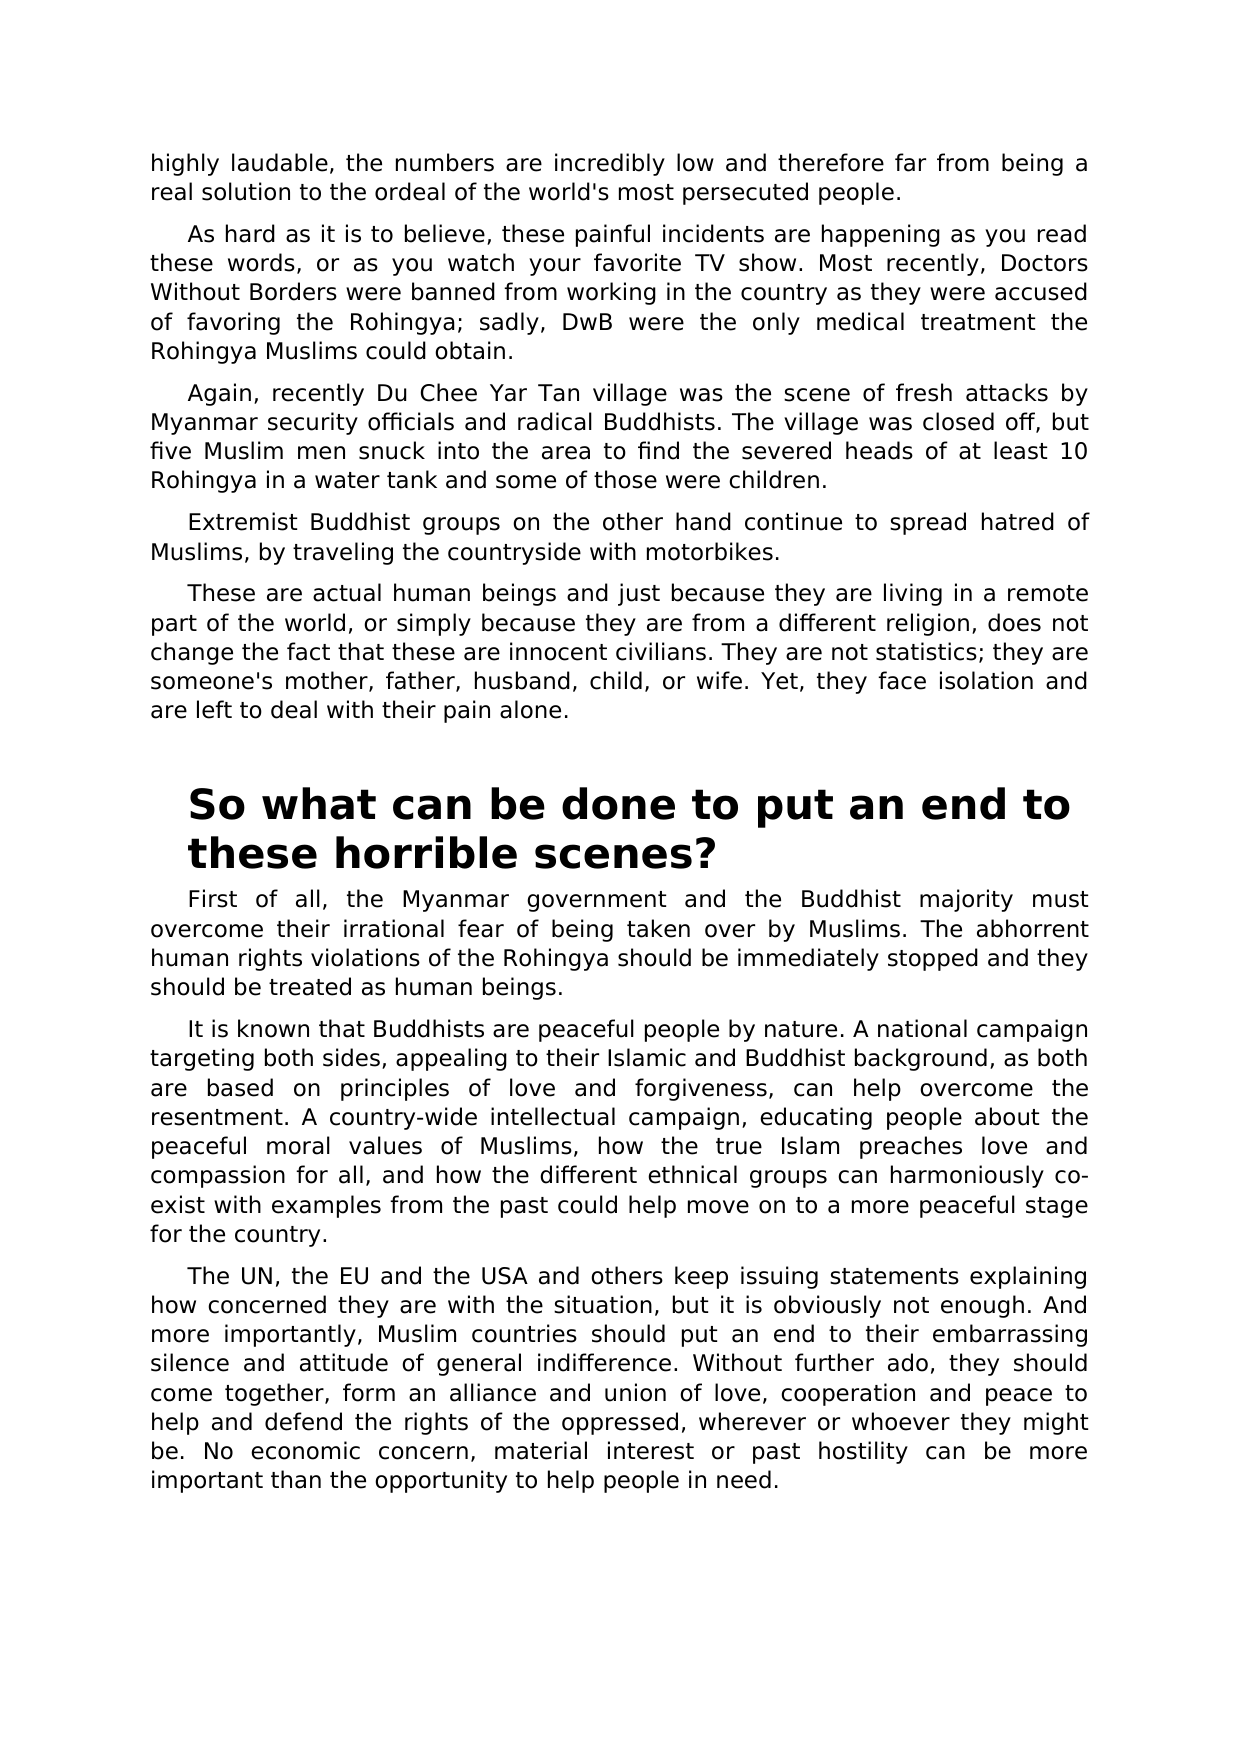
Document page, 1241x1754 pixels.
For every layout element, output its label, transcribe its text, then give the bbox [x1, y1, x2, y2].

text First of all, the Myanmar government and the Buddhist majority must overcome their irrational fear of being taken over by Muslims. The abhorrent human rights violations of the Rohingya should be immediately stopped and they should be treated as human beings. [150, 887, 1090, 1001]
text Extremist Buddhist groups on the other hand continue to spread hatred of Muslims, by traveling the countryside with motorbikes. [150, 509, 1090, 565]
text As hard as it is to believe, these painful incidents are happening as you read these words, or as you watch your favorite TV show. Most recently, Doctors Without Borders were banned from working in the country as they were accused of favoring the Rohingya; sadly, DwB were the only medical treatment the Rohingya Muslims could obtain. [150, 221, 1090, 365]
text Again, recently Du Chee Yar Tan village was the scene of fresh attacks by Myanmar security officials and radical Buddhists. The village was closed off, but five Muslim men snuck into the area to find the severed heads of at least 10 Rohingya in a water tank and some of those were children. [150, 380, 1090, 494]
subtitle So what can be done to put an end to these horrible scenes? [187, 781, 1090, 878]
text It is known that Buddhists are peaceful people by nature. A national campaign targeting both sides, appealing to their Islamic and Buddhist background, as both are based on principles of love and forgiveness, can help overcome the resentment. A country-wide intellectual campaign, educating people about the peaceful moral values of Muslims, how the true Islam preaches love and compassion for all, and how the different ethnical groups can harmoniously co-exist with examples from the past could help move on to a more peaceful stage for the country. [150, 1016, 1090, 1248]
text These are actual human beings and just because they are living in a remote part of the world, or simply because they are from a different religion, does not change the fact that these are innocent civilians. They are not statistics; they are someone's mother, father, husband, child, or wife. Yet, they face isolation and are left to deal with their pain alone. [150, 581, 1090, 724]
text The UN, the EU and the USA and others keep issuing statements explaining how concerned they are with the situation, but it is obviously not enough. And more importantly, Muslim countries should put an end to their embarrassing silence and attitude of general indifference. Without further ado, they should come together, form an alliance and union of love, cooperation and peace to help and defend the rights of the oppressed, wherever or whoever they might be. No economic concern, material interest or past hostility can be more important than the opportunity to help people in need. [150, 1263, 1090, 1494]
text highly laudable, the numbers are incredibly low and therefore far from being a real solution to the ordeal of the world's most persecuted people. [150, 150, 1090, 206]
